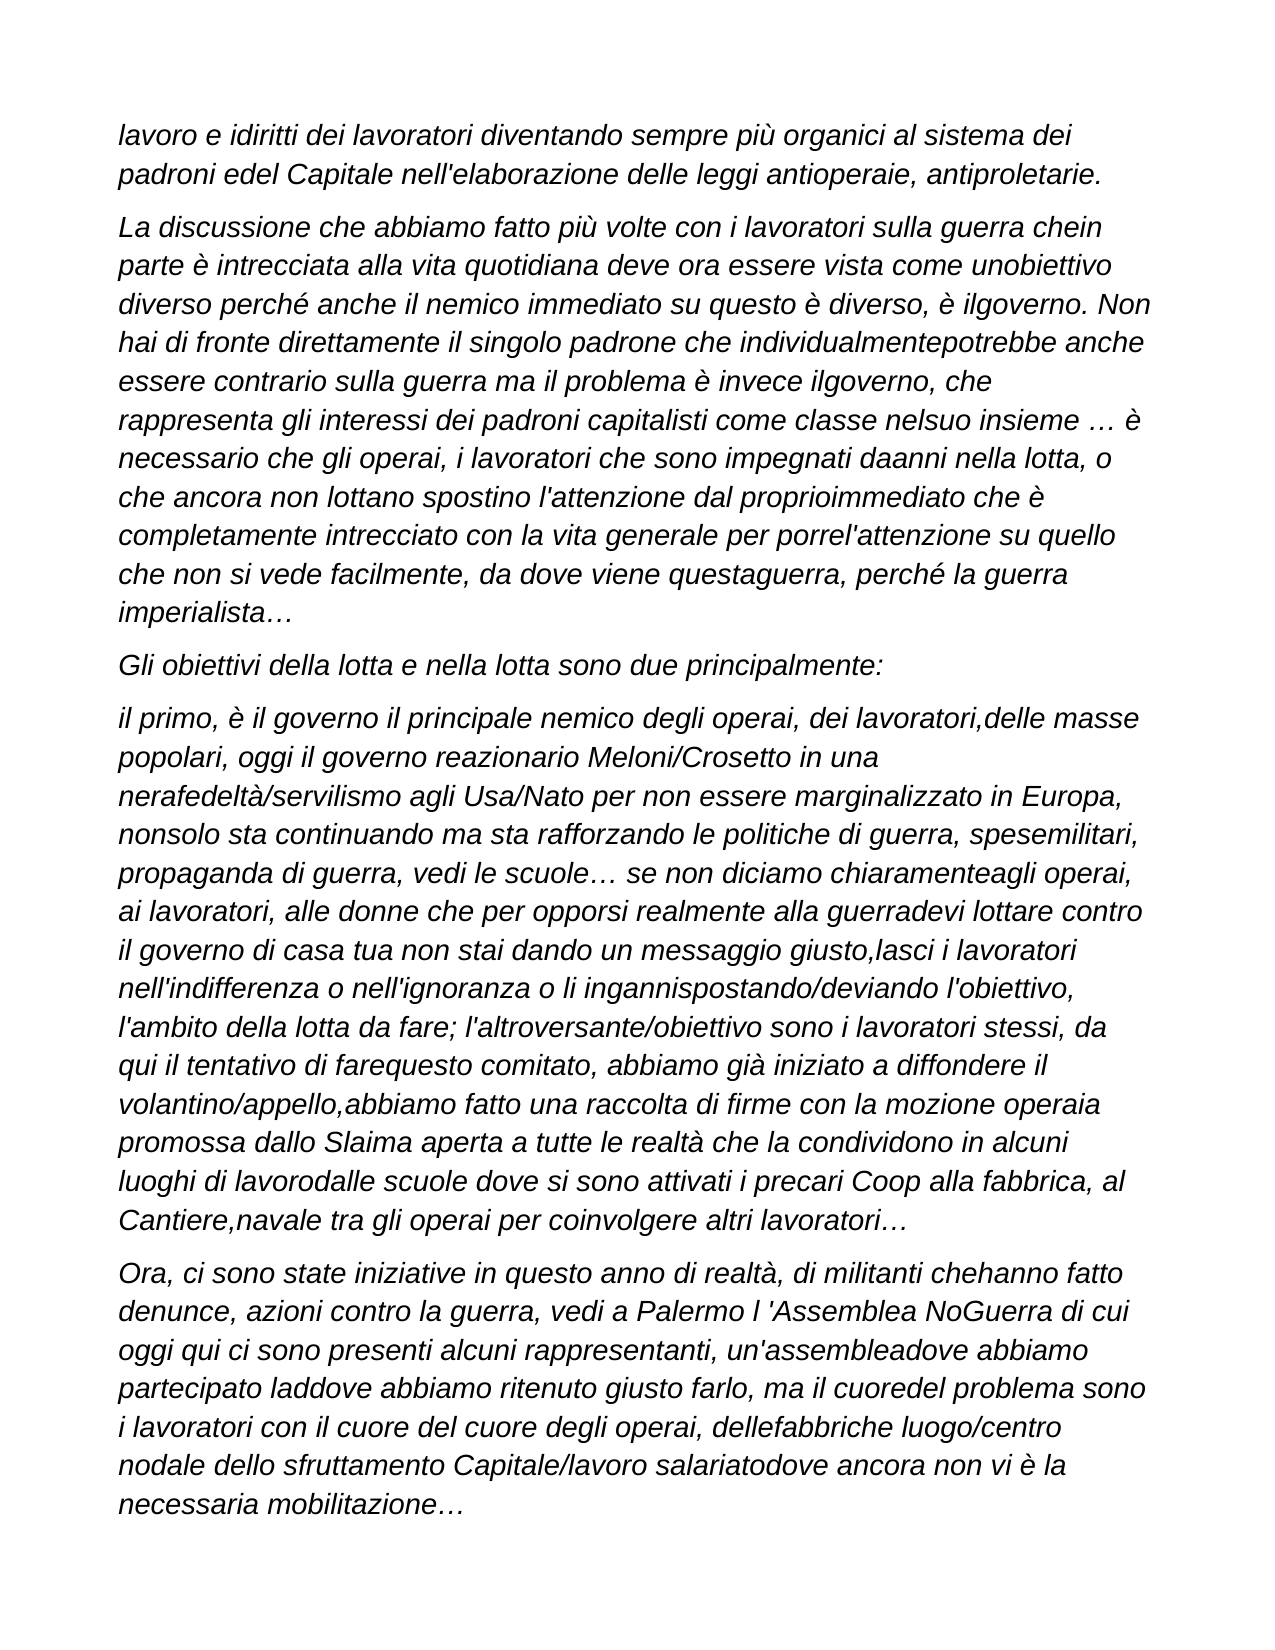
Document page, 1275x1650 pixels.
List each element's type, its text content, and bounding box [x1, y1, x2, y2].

text La discussione che abbiamo fatto più volte con i lavoratori sulla guerra chein parte è intrecciata alla vita quotidiana deve ora essere vista come unobiettivo diverso perché anche il nemico immediato su questo è diverso, è ilgoverno. Non hai di fronte direttamente il singolo padrone che individualmentepotrebbe anche essere contrario sulla guerra ma il problema è invece ilgoverno, che rappresenta gli interessi dei padroni capitalisti come classe nelsuo insieme … è necessario che gli operai, i lavoratori che sono impegnati daanni nella lotta, o che ancora non lottano spostino l'attenzione dal proprioimmediato che è completamente intrecciato con la vita generale per porrel'attenzione su quello che non si vede facilmente, da dove viene questaguerra, perché la guerra imperialista… [118, 210, 1157, 629]
text il primo, è il governo il principale nemico degli operai, dei lavoratori,delle masse popolari, oggi il governo reazionario Meloni/Crosetto in una nerafedeltà/servilismo agli Usa/Nato per non essere marginalizzato in Europa, nonsolo sta continuando ma sta rafforzando le politiche di guerra, spesemilitari, propaganda di guerra, vedi le scuole… se non diciamo chiaramenteagli operai, ai lavoratori, alle donne che per opporsi realmente alla guerradevi lottare contro il governo di casa tua non stai dando un messaggio giusto,lasci i lavoratori nell'indifferenza o nell'ignoranza o li ingannispostando/deviando l'obiettivo, l'ambito della lotta da fare; l'altroversante/obiettivo sono i lavoratori stessi, da qui il tentativo di farequesto comitato, abbiamo già iniziato a diffondere il volantino/appello,abbiamo fatto una raccolta di firme con la mozione operaia promossa dallo Slaima aperta a tutte le realtà che la condividono in alcuni luoghi di lavorodalle scuole dove si sono attivati i precari Coop alla fabbrica, al Cantiere,navale tra gli operai per coinvolgere altri lavoratori… [118, 701, 1157, 1236]
text Gli obiettivi della lotta e nella lotta sono due principalmente: [118, 648, 1157, 682]
text Ora, ci sono state iniziative in questo anno di realtà, di militanti chehanno fatto denunce, azioni contro la guerra, vedi a Palermo l 'Assemblea NoGuerra di cui oggi qui ci sono presenti alcuni rappresentanti, un'assembleadove abbiamo partecipato laddove abbiamo ritenuto giusto farlo, ma il cuoredel problema sono i lavoratori con il cuore del cuore degli operai, dellefabbriche luogo/centro nodale dello sfruttamento Capitale/lavoro salariatodove ancora non vi è la necessaria mobilitazione… [118, 1256, 1157, 1520]
text lavoro e idiritti dei lavoratori diventando sempre più organici al sistema dei padroni edel Capitale nell'elaborazione delle leggi antioperaie, antiproletarie. [118, 118, 1157, 190]
